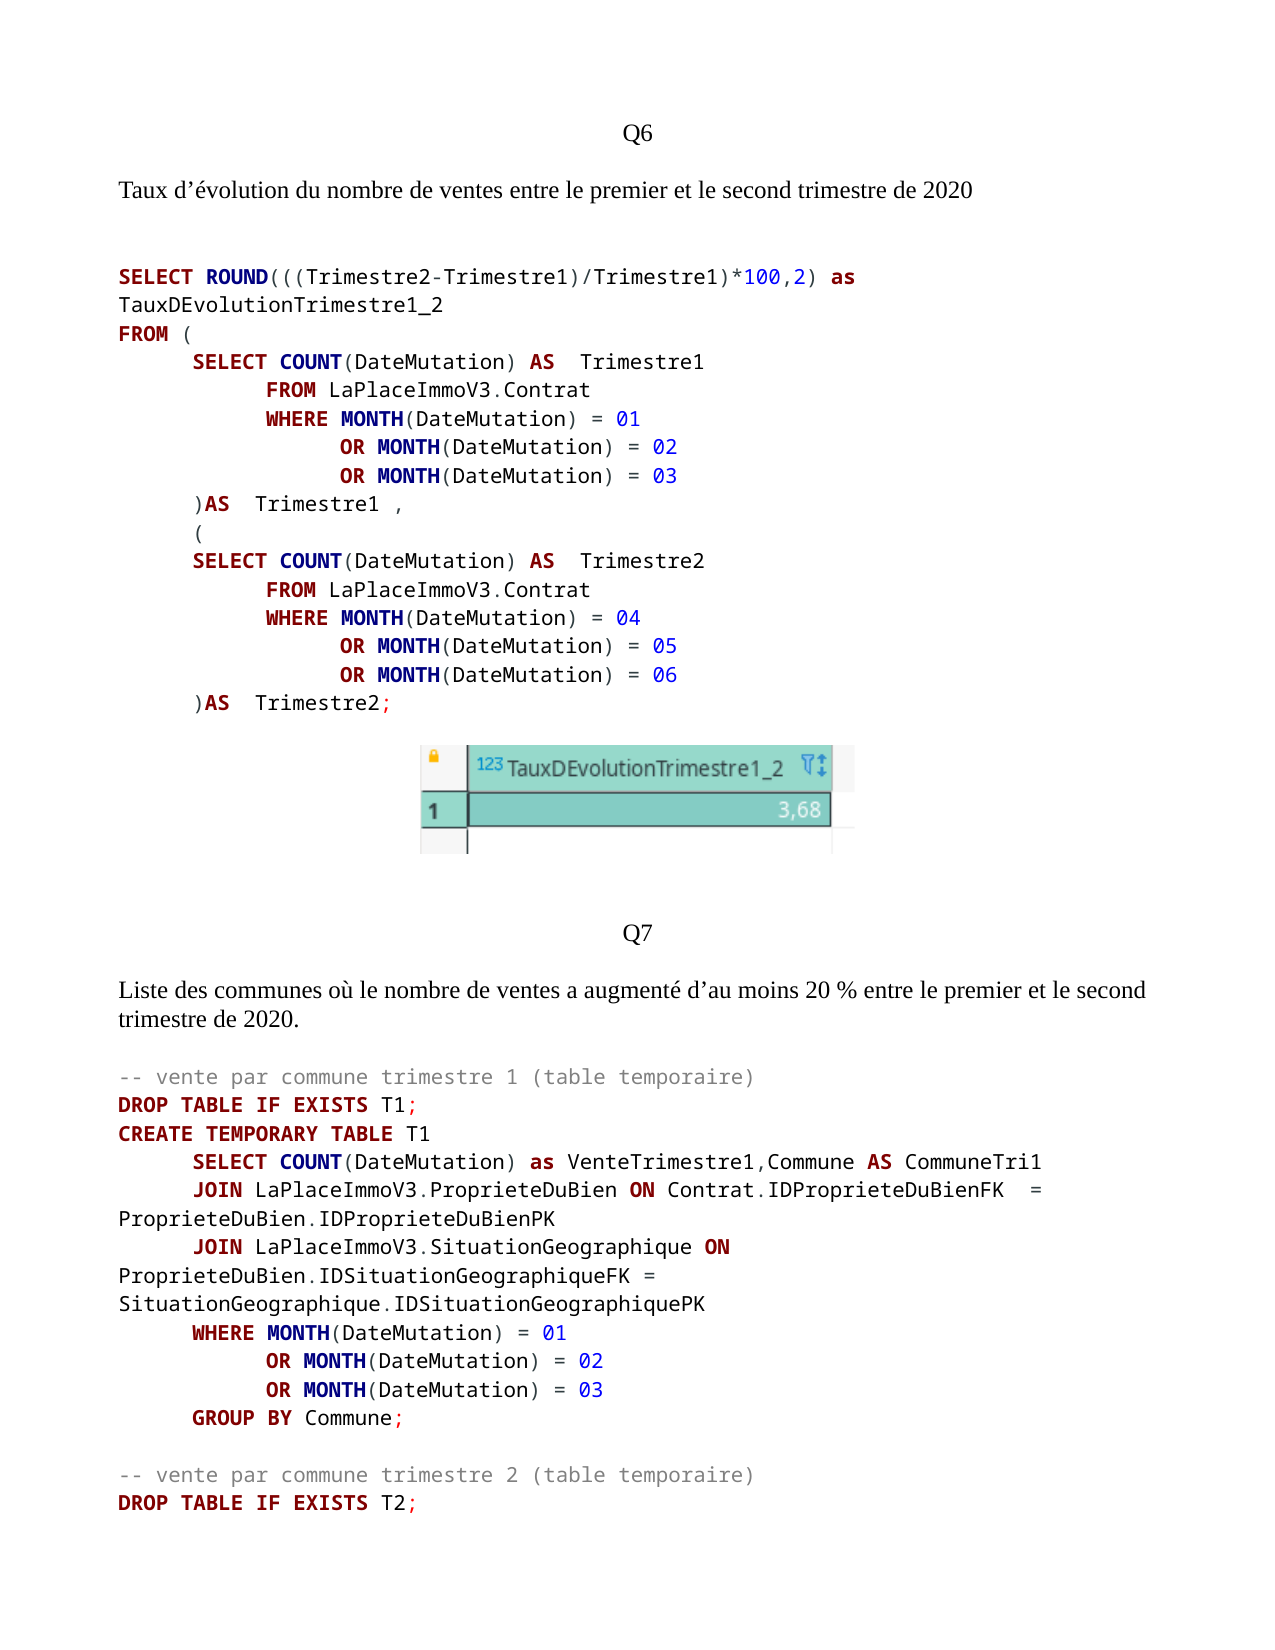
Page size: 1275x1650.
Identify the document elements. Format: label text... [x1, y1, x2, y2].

text OR MONTH(DateMutation) = 02 [118, 432, 1157, 461]
text CREATE TEMPORARY TABLE T1 [118, 1119, 1157, 1147]
text OR MONTH(DateMutation) = 03 [118, 1375, 1157, 1403]
text DROP TABLE IF EXISTS T1; [118, 1090, 1157, 1119]
text GROUP BY Commune; [118, 1403, 1157, 1432]
text FROM LaPlaceImmoV3.Contrat [118, 376, 1157, 404]
text JOIN LaPlaceImmoV3.ProprieteDuBien ON Contrat.IDProprieteDuBienFK = ProprieteDuBien.IDProprieteDuBienPK [118, 1176, 1157, 1232]
text Q7 [118, 918, 1157, 947]
text )AS Trimestre2; [118, 688, 1157, 717]
text SELECT COUNT(DateMutation) as VenteTrimestre1,Commune AS CommuneTri1 [118, 1147, 1157, 1176]
picture [420, 745, 855, 854]
text DROP TABLE IF EXISTS T2; [118, 1488, 1157, 1517]
text WHERE MONTH(DateMutation) = 04 [118, 603, 1157, 632]
text FROM ( [118, 319, 1157, 347]
text SELECT COUNT(DateMutation) AS Trimestre1 [118, 347, 1157, 376]
text -- vente par commune trimestre 1 (table temporaire) [118, 1062, 1157, 1090]
text ( [118, 518, 1157, 546]
text WHERE MONTH(DateMutation) = 01 [118, 1318, 1157, 1346]
text OR MONTH(DateMutation) = 06 [118, 660, 1157, 688]
text Liste des communes où le nombre de ventes a augmenté d’au moins 20 % entre le premier et le second trimestre de 2020. [118, 976, 1157, 1033]
text -- vente par commune trimestre 2 (table temporaire) [118, 1460, 1157, 1488]
text SELECT COUNT(DateMutation) AS Trimestre2 [118, 546, 1157, 575]
text )AS Trimestre1 , [118, 489, 1157, 518]
text OR MONTH(DateMutation) = 02 [118, 1346, 1157, 1375]
text OR MONTH(DateMutation) = 05 [118, 632, 1157, 660]
text FROM LaPlaceImmoV3.Contrat [118, 575, 1157, 603]
text Taux d’évolution du nombre de ventes entre le premier et le second trimestre de 2020 [118, 176, 1157, 204]
text WHERE MONTH(DateMutation) = 01 [118, 404, 1157, 432]
text JOIN LaPlaceImmoV3.SituationGeographique ON ProprieteDuBien.IDSituationGeographiqueFK = SituationGeographique.IDSituationGeographiquePK [118, 1232, 1157, 1318]
text SELECT ROUND(((Trimestre2-Trimestre1)/Trimestre1)*100,2) as TauxDEvolutionTrimestre1_2 [118, 262, 1157, 319]
text Q6 [118, 118, 1157, 147]
text OR MONTH(DateMutation) = 03 [118, 461, 1157, 489]
